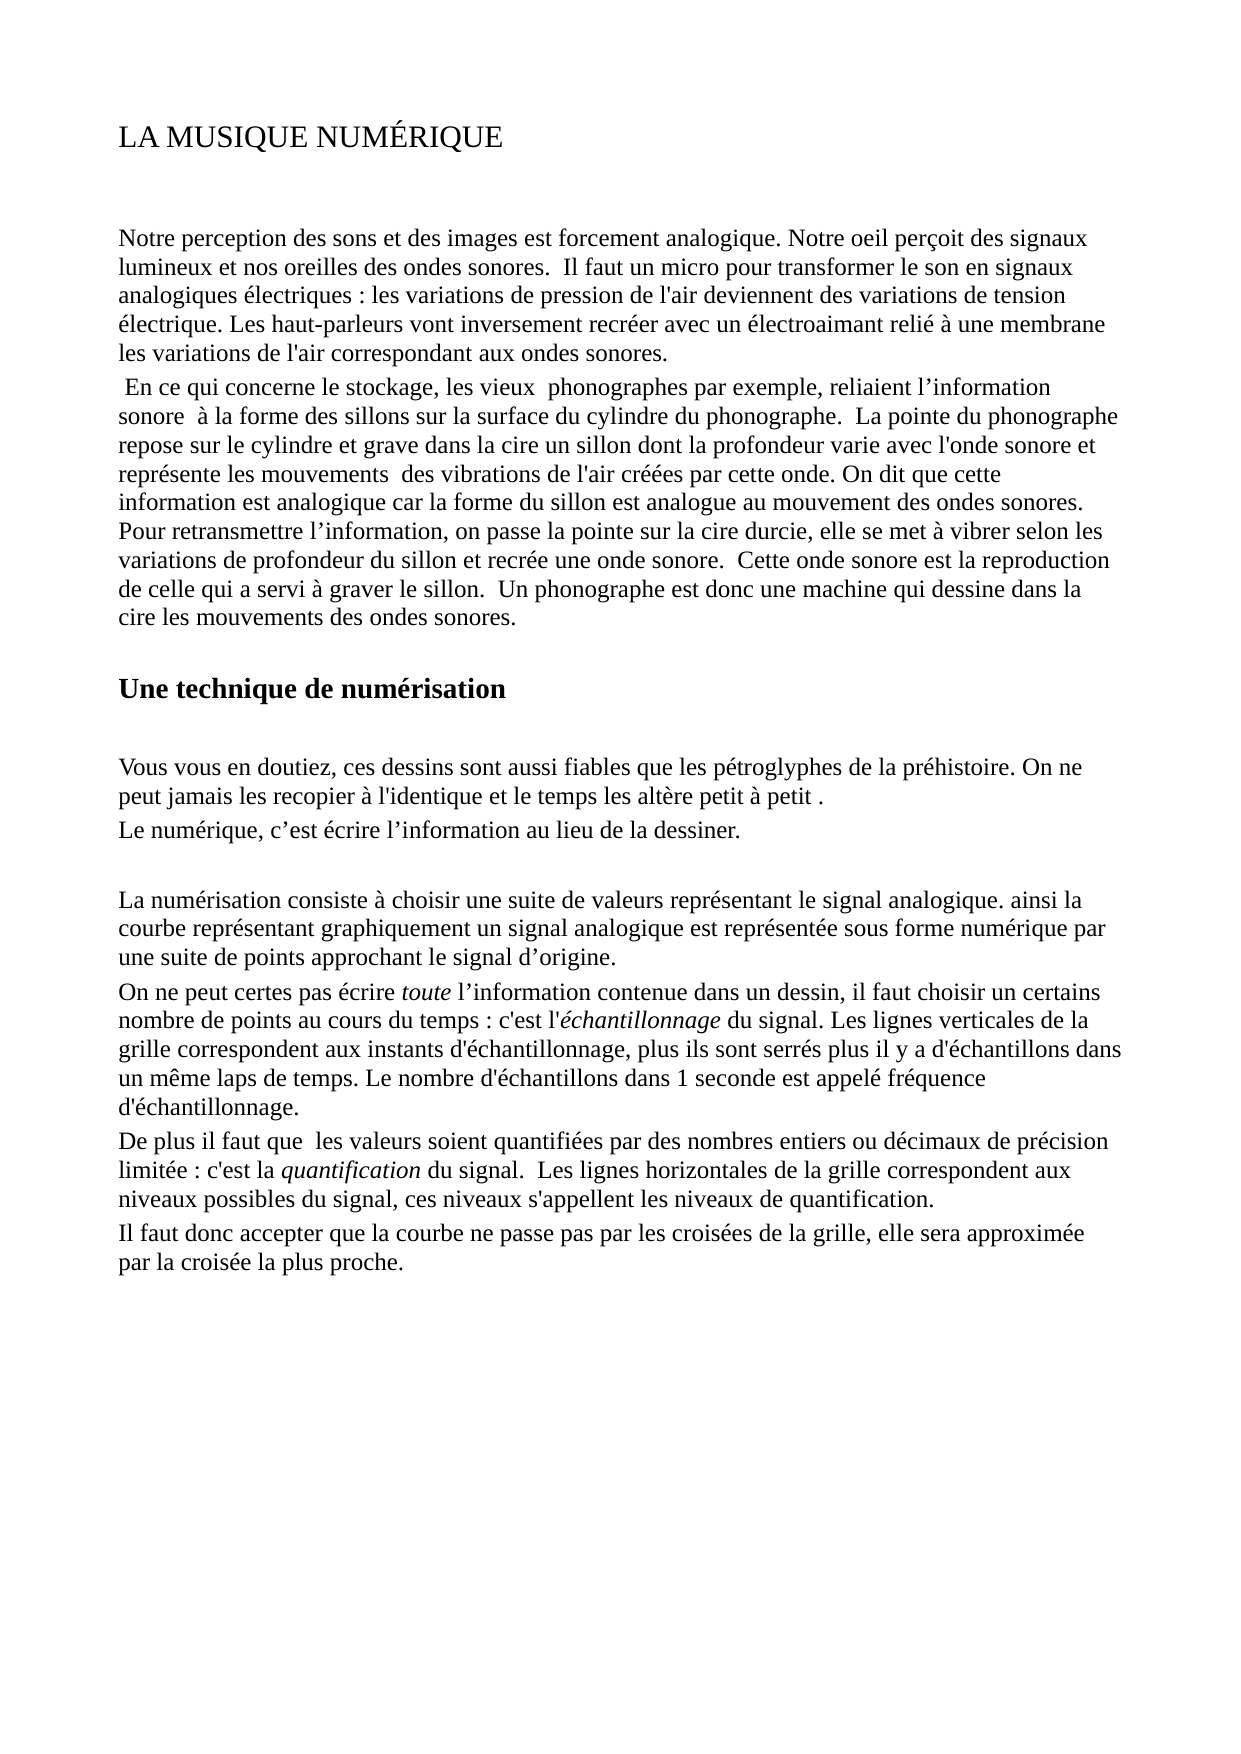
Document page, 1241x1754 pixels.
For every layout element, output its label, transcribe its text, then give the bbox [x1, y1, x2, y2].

text Le numérique, c’est écrire l’information au lieu de la dessiner. [118, 816, 1122, 844]
text On ne peut certes pas écrire toute l’information contenue dans un dessin, il faut choisir un certains nombre de points au cours du temps : c'est l'échantillonnage du signal. Les lignes verticales de la grille correspondent aux instants d'échantillonnage, plus ils sont serrés plus il y a d'échantillons dans un même laps de temps. Le nombre d'échantillons dans 1 seconde est appelé fréquence d'échantillonnage. [118, 977, 1122, 1121]
text De plus il faut que les valeurs soient quantifiées par des nombres entiers ou décimaux de précision limitée : c'est la quantification du signal. Les lignes horizontales de la grille correspondent aux niveaux possibles du signal, ces niveaux s'appellent les niveaux de quantification. [118, 1126, 1122, 1213]
text La numérisation consiste à choisir une suite de valeurs représentant le signal analogique. ainsi la courbe représentant graphiquement un signal analogique est représentée sous forme numérique par une suite de points approchant le signal d’origine. [118, 885, 1122, 971]
text Il faut donc accepter que la courbe ne passe pas par les croisées de la grille, elle sera approximée par la croisée la plus proche. [118, 1218, 1122, 1276]
text Vous vous en doutiez, ces dessins sont aussi fiables que les pétroglyphes de la préhistoire. On ne peut jamais les recopier à l'identique et le temps les altère petit à petit . [118, 752, 1122, 810]
subtitle Une technique de numérisation [118, 672, 1122, 705]
text En ce qui concerne le stockage, les vieux phonographes par exemple, reliaient l’information sonore à la forme des sillons sur la surface du cylindre du phonographe. La pointe du phonographe repose sur le cylindre et grave dans la cire un sillon dont la profondeur varie avec l'onde sonore et représente les mouvements des vibrations de l'air créées par cette onde. On dit que cette information est analogique car la forme du sillon est analogue au mouvement des ondes sonores. Pour retransmettre l’information, on passe la pointe sur la cire durcie, elle se met à vibrer selon les variations de profondeur du sillon et recrée une onde sonore. Cette onde sonore est la reproduction de celle qui a servi à graver le sillon. Un phonographe est donc une machine qui dessine dans la cire les mouvements des ondes sonores. [118, 372, 1122, 631]
text Notre perception des sons et des images est forcement analogique. Notre oeil perçoit des signaux lumineux et nos oreilles des ondes sonores. Il faut un micro pour transformer le son en signaux analogiques électriques : les variations de pression de l'air deviennent des variations de tension électrique. Les haut-parleurs vont inversement recréer avec un électroaimant relié à une membrane les variations de l'air correspondant aux ondes sonores. [118, 223, 1122, 367]
